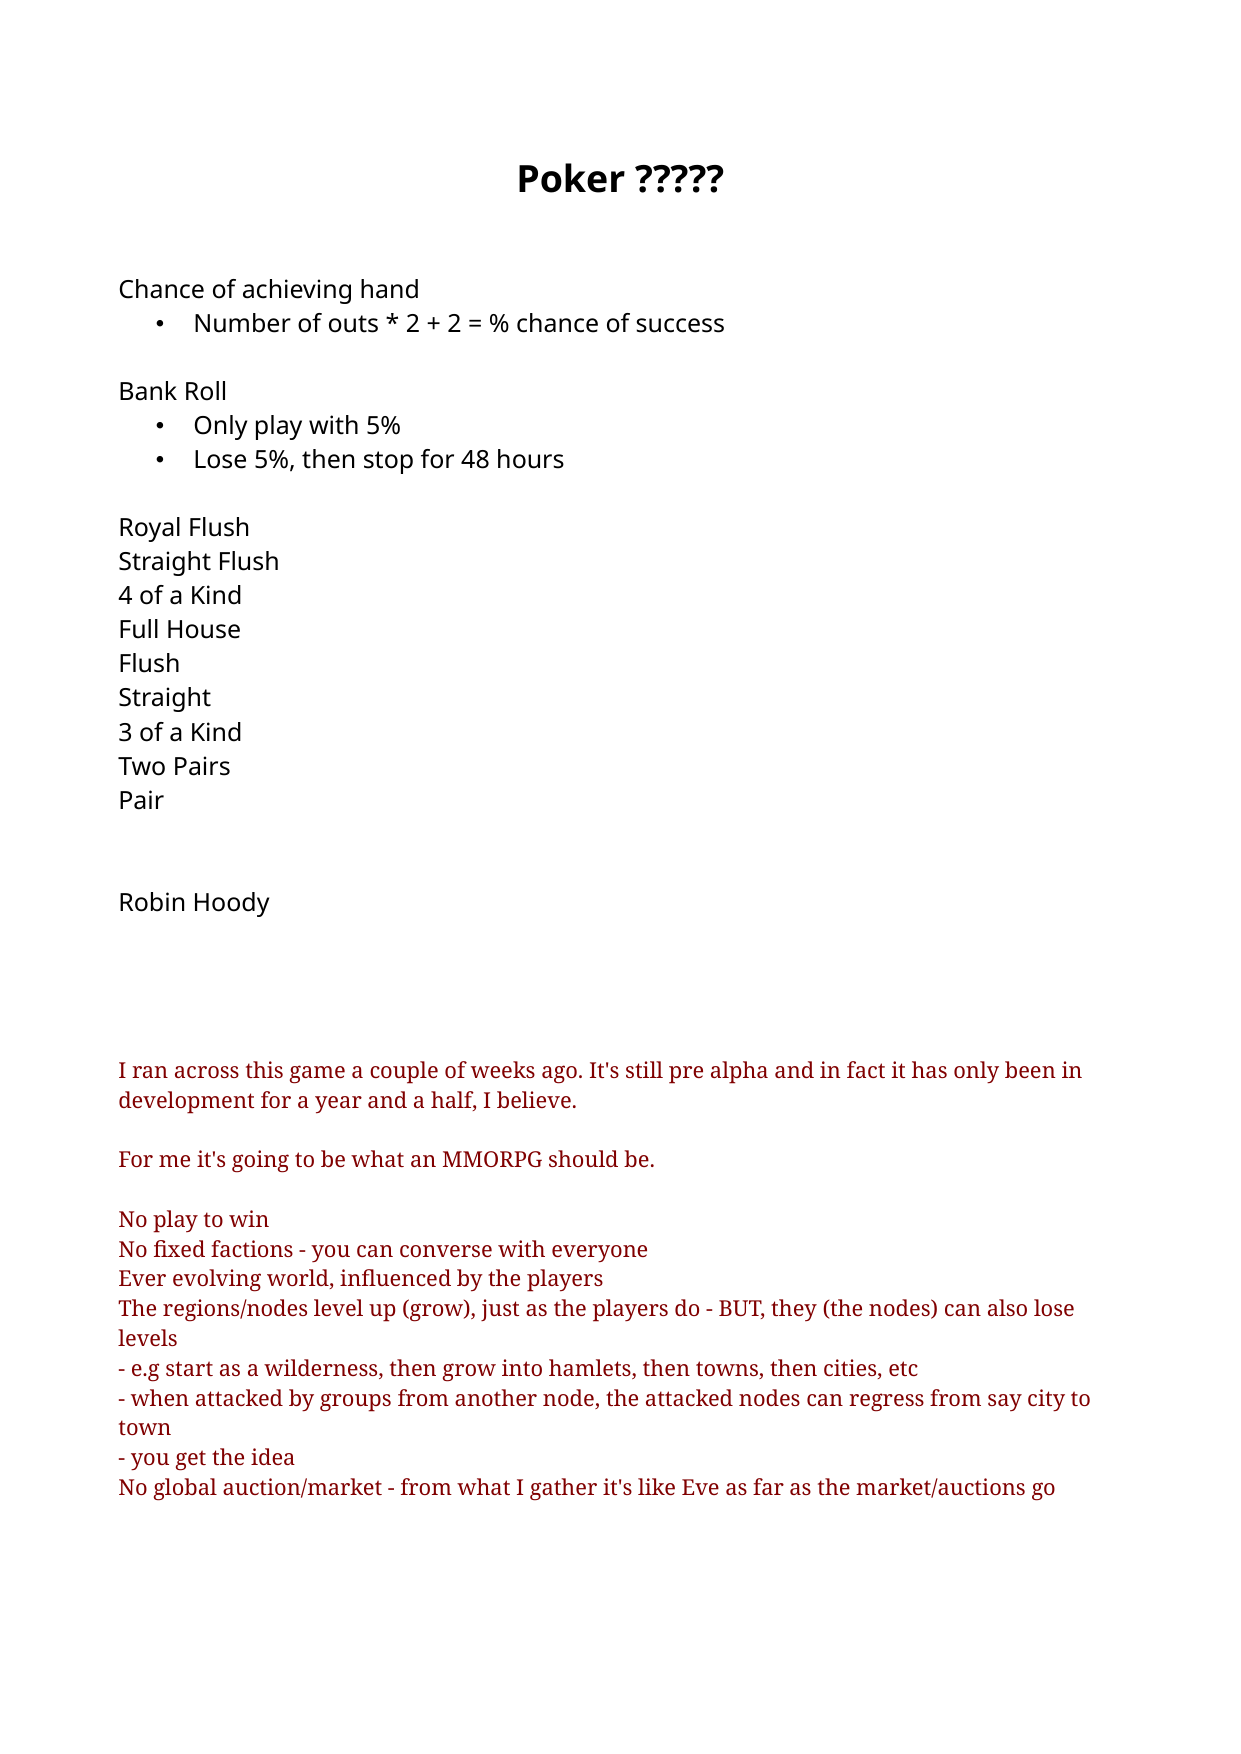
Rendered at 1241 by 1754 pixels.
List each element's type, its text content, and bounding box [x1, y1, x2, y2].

text Straight Flush [118, 544, 1122, 578]
text - you get the idea [118, 1442, 1122, 1472]
text 3 of a Kind [118, 714, 1122, 748]
list Lose 5%, then stop for 48 hours [156, 442, 1122, 476]
text - when attacked by groups from another node, the attacked nodes can regress from say city to town [118, 1382, 1122, 1442]
text For me it's going to be what an MMORPG should be. [118, 1144, 1122, 1174]
text Full House [118, 612, 1122, 646]
text Bank Roll [118, 373, 1122, 408]
text I ran across this game a couple of weeks ago. It's still pre alpha and in fact it has only been in development for a year and a half, I believe. [118, 1055, 1122, 1114]
text No global auction/market - from what I gather it's like Eve as far as the market/auctions go [118, 1472, 1122, 1502]
text Royal Flush [118, 510, 1122, 544]
text Straight [118, 680, 1122, 714]
text No fixed factions - you can converse with everyone [118, 1233, 1122, 1263]
text Ever evolving world, influenced by the players [118, 1263, 1122, 1293]
text 4 of a Kind [118, 578, 1122, 612]
list Only play with 5% [156, 408, 1122, 442]
text Two Pairs [118, 748, 1122, 782]
text Pair [118, 782, 1122, 816]
text No play to win [118, 1204, 1122, 1233]
text Poker ????? [118, 152, 1122, 203]
text The regions/nodes level up (grow), just as the players do - BUT, they (the nodes) can also lose levels [118, 1293, 1122, 1353]
list Number of outs * 2 + 2 = % chance of success [156, 305, 1122, 339]
text Chance of achieving hand [118, 271, 1122, 305]
text Robin Hoody [118, 884, 1122, 918]
text Flush [118, 646, 1122, 680]
text - e.g start as a wilderness, then grow into hamlets, then towns, then cities, etc [118, 1353, 1122, 1382]
